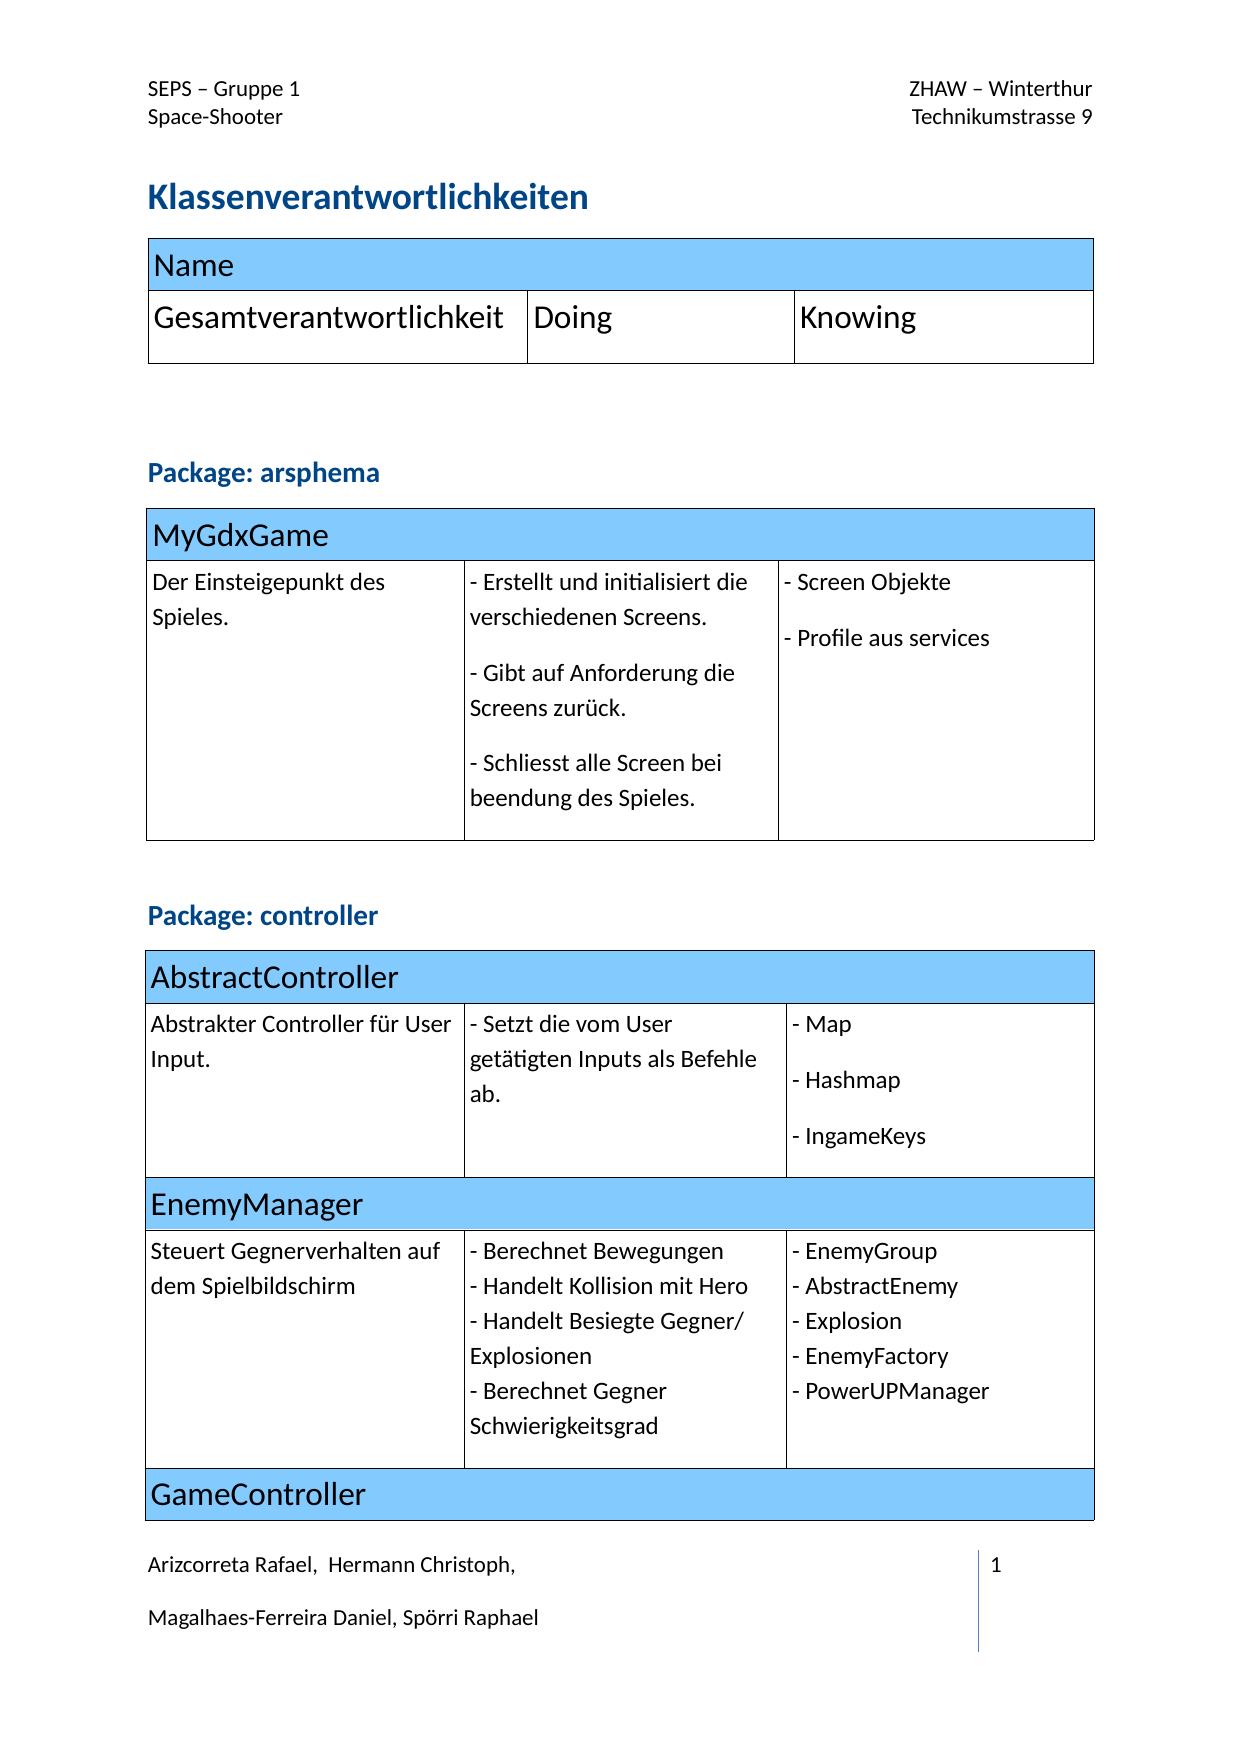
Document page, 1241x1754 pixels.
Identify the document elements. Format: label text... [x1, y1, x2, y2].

table_cell Der Einsteigepunkt des Spieles. [147, 561, 464, 839]
table_cell - Map - Hashmap - IngameKeys [787, 1004, 1094, 1177]
table_cell - Screen Objekte - Profile aus services [779, 561, 1094, 839]
table_cell GameController [146, 1469, 1094, 1520]
table_header Name [149, 239, 1093, 290]
table_cell EnemyManager [146, 1178, 1094, 1229]
table_cell Knowing [795, 291, 1093, 363]
table_cell - Setzt die vom User getätigten Inputs als Befehle ab. [465, 1004, 786, 1177]
table_cell - Erstellt und initialisiert die verschiedenen Screens. - Gibt auf Anforderung die Screens zurück. - Schliesst alle Screen bei beendung des Spieles. [465, 561, 778, 839]
table_header AbstractController [146, 951, 1094, 1003]
title Klassenverantwortlichkeiten [148, 173, 1093, 218]
table_cell Abstrakter Controller für User Input. [146, 1004, 464, 1177]
subtitle Package: controller [148, 897, 1093, 932]
table_cell Doing [528, 291, 794, 363]
table_cell - Berechnet Bewegungen - Handelt Kollision mit Hero - Handelt Besiegte Gegner/ Explosionen - Berechnet Gegner Schwierigkeitsgrad [465, 1231, 786, 1467]
table_cell Steuert Gegnerverhalten auf dem Spielbildschirm [146, 1231, 464, 1467]
table_cell Gesamtverantwortlichkeit [149, 291, 527, 363]
table_header MyGdxGame [147, 509, 1094, 560]
table_cell - EnemyGroup - AbstractEnemy - Explosion - EnemyFactory - PowerUPManager [787, 1231, 1094, 1467]
subtitle Package: arsphema [148, 454, 1093, 490]
